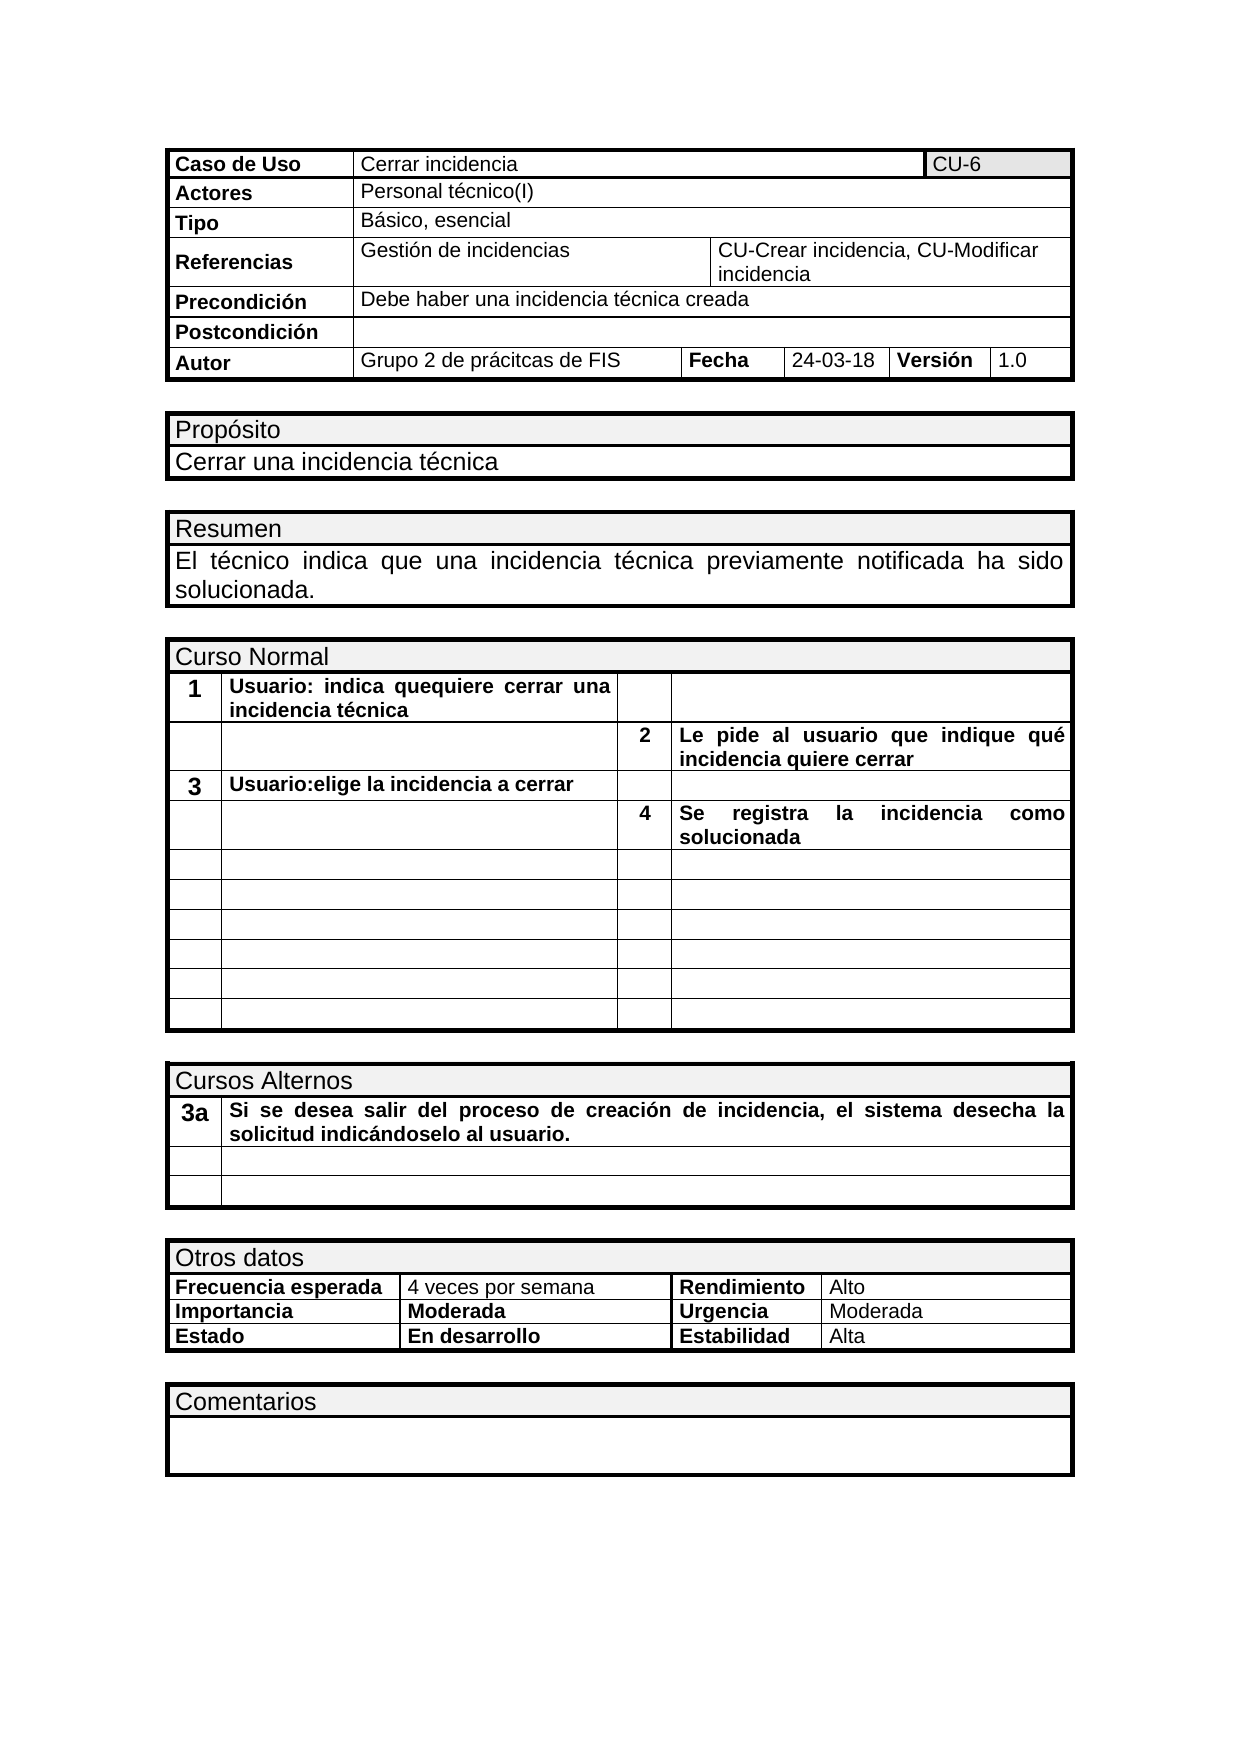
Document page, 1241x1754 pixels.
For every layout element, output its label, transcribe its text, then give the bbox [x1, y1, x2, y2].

table_cell Precondición [170, 287, 353, 316]
table_cell Debe haber una incidencia técnica creada [354, 287, 1070, 316]
table_cell Frecuencia esperada [170, 1275, 399, 1299]
table_cell Postcondición [170, 318, 353, 347]
table_cell [672, 999, 1070, 1028]
table_cell Urgencia [673, 1300, 821, 1323]
table_cell Le pide al usuario que indique qué incidencia quiere cerrar [672, 723, 1070, 770]
table_cell En desarrollo [401, 1324, 670, 1348]
table_cell [222, 801, 617, 849]
table_cell CU-Crear incidencia, CU-Modificar incidencia [711, 238, 1070, 286]
table_cell [672, 674, 1070, 721]
table_cell Importancia [170, 1300, 399, 1323]
table_cell Versión [890, 348, 990, 377]
table_cell [222, 880, 617, 909]
table_cell [618, 940, 671, 968]
table_header Propósito [170, 416, 1070, 444]
table_cell [222, 969, 617, 998]
table_cell Se registra la incidencia como solucionada [672, 801, 1070, 849]
table_header CU-6 [927, 152, 1070, 176]
table_cell Grupo 2 de prácitcas de FIS [354, 348, 681, 377]
table_cell [672, 969, 1070, 998]
table_cell [618, 674, 671, 721]
table_header Caso de Uso [170, 152, 353, 176]
table_header Comentarios [170, 1387, 1070, 1415]
table_header Otros datos [170, 1243, 1070, 1272]
table_header Cerrar incidencia [354, 152, 923, 176]
table_cell [222, 723, 617, 770]
table_cell [170, 940, 221, 968]
table_cell Tipo [170, 208, 353, 237]
table_cell [672, 771, 1070, 800]
table_cell [618, 850, 671, 879]
table_cell Fecha [682, 348, 784, 377]
table_cell Gestión de incidencias [354, 238, 710, 286]
table_cell Cerrar una incidencia técnica [170, 447, 1070, 476]
table_cell [170, 910, 221, 938]
table_cell [170, 850, 221, 879]
table_cell Alto [822, 1275, 1070, 1299]
table_cell Usuario: indica quequiere cerrar una incidencia técnica [222, 674, 617, 721]
table_cell 3a [170, 1098, 221, 1146]
table_cell [618, 999, 671, 1028]
table_cell Referencias [170, 238, 353, 286]
table_cell [170, 801, 221, 849]
table_cell [170, 1176, 221, 1205]
table_cell [170, 723, 221, 770]
table_cell 4 veces por semana [401, 1275, 670, 1299]
table_cell Rendimiento [673, 1275, 821, 1299]
table_header Cursos Alternos [170, 1066, 1070, 1095]
table_cell [618, 880, 671, 909]
table_cell [222, 910, 617, 938]
table_cell [222, 940, 617, 968]
table_cell El técnico indica que una incidencia técnica previamente notificada ha sido solucionada. [170, 546, 1070, 603]
table_cell Si se desea salir del proceso de creación de incidencia, el sistema desecha la solicitud indicándoselo al usuario. [222, 1098, 1070, 1146]
table_cell Estabilidad [673, 1324, 821, 1348]
table_cell 1.0 [991, 348, 1070, 377]
table_cell [354, 318, 1070, 347]
table_cell [222, 999, 617, 1028]
table_cell Estado [170, 1324, 399, 1348]
table_cell Autor [170, 348, 353, 377]
table_cell [672, 850, 1070, 879]
table_cell [222, 850, 617, 879]
table_cell [170, 999, 221, 1028]
table_cell Actores [170, 179, 353, 207]
table_header Curso Normal [170, 642, 1070, 670]
table_cell [170, 1418, 1070, 1472]
table_cell [170, 969, 221, 998]
table_cell 2 [618, 723, 671, 770]
table_cell 4 [618, 801, 671, 849]
table_cell [618, 771, 671, 800]
table_cell [672, 940, 1070, 968]
table_cell [672, 880, 1070, 909]
table_cell Moderada [822, 1300, 1070, 1323]
table_header Resumen [170, 514, 1070, 543]
table_cell [170, 880, 221, 909]
table_cell [618, 910, 671, 938]
table_cell Personal técnico(I) [354, 179, 1070, 207]
table_cell 3 [170, 771, 221, 800]
table_cell [222, 1176, 1070, 1205]
table_cell 24-03-18 [785, 348, 889, 377]
table_cell Alta [822, 1324, 1070, 1348]
table_cell [222, 1147, 1070, 1175]
table_cell [618, 969, 671, 998]
table_cell Usuario:elige la incidencia a cerrar [222, 771, 617, 800]
table_cell [170, 1147, 221, 1175]
table_cell 1 [170, 674, 221, 721]
table_cell Básico, esencial [354, 208, 1070, 237]
table_cell Moderada [401, 1300, 670, 1323]
table_cell [672, 910, 1070, 938]
